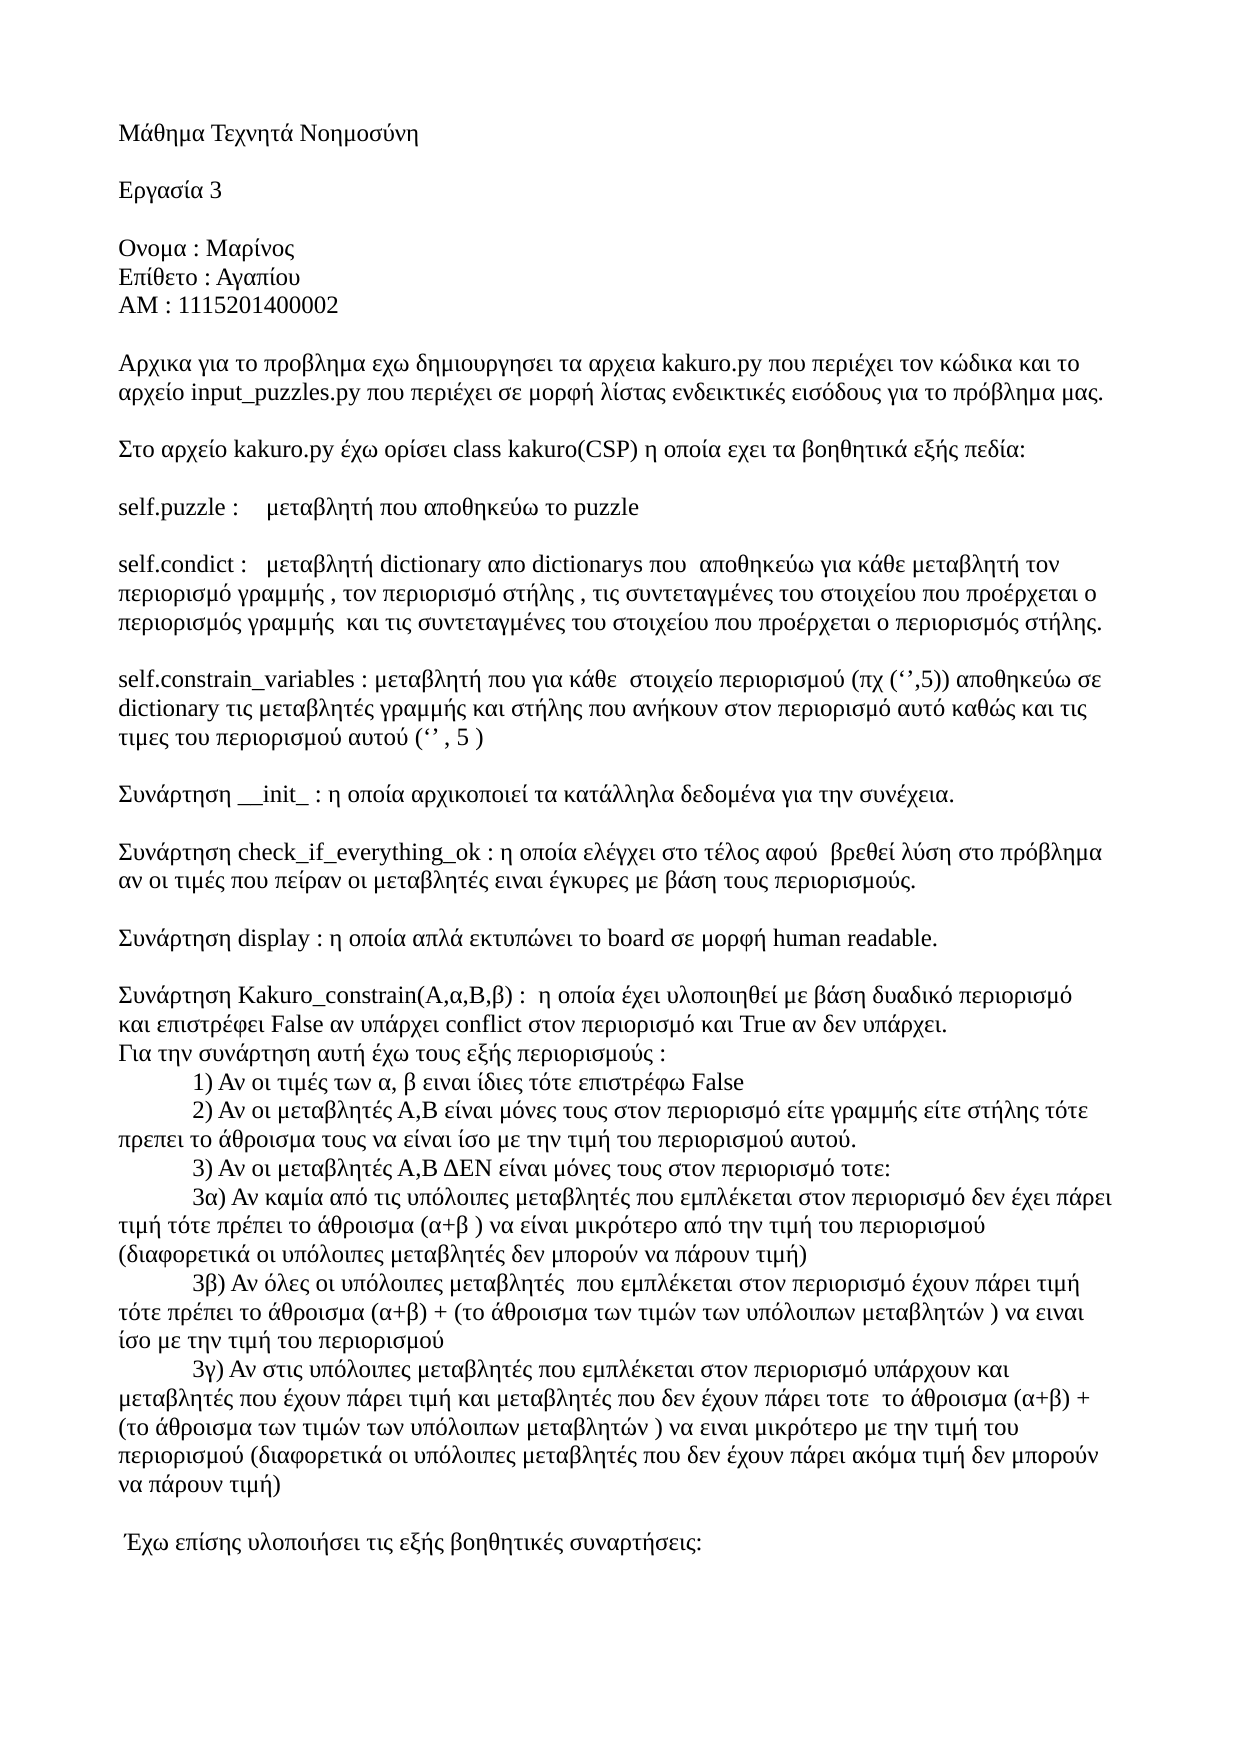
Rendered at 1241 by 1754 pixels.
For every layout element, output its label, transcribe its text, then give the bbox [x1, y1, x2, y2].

text self.constrain_variables : μεταβλητή που για κάθε στοιχείο περιορισμού (πχ (‘’,5)) αποθηκεύω σε dictionary τις μεταβλητές γραμμής και στήλης που ανήκουν στον περιορισμό αυτό καθώς και τις τιμες του περιορισμού αυτού (‘’ , 5 ) [118, 664, 1122, 751]
text ΑΜ : 1115201400002 [118, 291, 1122, 319]
text Ονομα : Μαρίνος [118, 204, 1122, 262]
text Συνάρτηση display : η οποία απλά εκτυπώνει το board σε μορφή human readable. [118, 923, 1122, 952]
text και επιστρέφει False αν υπάρχει conflict στον περιορισμό και True αν δεν υπάρχει. [118, 1009, 1122, 1038]
text Στο αρχείο kakuro.py έχω ορίσει class kakuro(CSP) η οποία εχει τα βοηθητικά εξής πεδία: [118, 434, 1122, 463]
text 3γ) Αν στις υπόλοιπες μεταβλητές που εμπλέκεται στον περιορισμό υπάρχουν και μεταβλητές που έχουν πάρει τιμή και μεταβλητές που δεν έχουν πάρει τοτε το άθροισμα (α+β) + (το άθροισμα των τιμών των υπόλοιπων μεταβλητών ) να ειναι μικρότερο με την τιμή του περιορισμού (διαφορετικά οι υπόλοιπες μεταβλητές που δεν έχουν πάρει ακόμα τιμή δεν μπορούν να πάρουν τιμή) [118, 1354, 1122, 1498]
text self.puzzle : μεταβλητή που αποθηκεύω το puzzle [118, 492, 1122, 521]
text Συνάρτηση check_if_everything_ok : η οποία ελέγχει στο τέλος αφού βρεθεί λύση στο πρόβλημα αν οι τιμές που πείραν οι μεταβλητές ειναι έγκυρες με βάση τους περιορισμούς. [118, 837, 1122, 894]
text Για την συνάρτηση αυτή έχω τους εξής περιορισμούς : [118, 1038, 1122, 1067]
text 3) Αν οι μεταβλητές Α,Β ΔΕΝ είναι μόνες τους στον περιορισμό τοτε: [118, 1153, 1122, 1182]
text Συνάρτηση Kakuro_constrain(Α,α,Β,β) : η οποία έχει υλοποιηθεί με βάση δυαδικό περιορισμό [118, 981, 1122, 1009]
text Μάθημα Τεχνητά Νοημοσύνη [118, 118, 1122, 147]
text Αρχικα για το προβλημα εχω δημιουργησει τα αρχεια kakuro.py που περιέχει τον κώδικα και το αρχείο input_puzzles.py που περιέχει σε μορφή λίστας ενδεικτικές εισόδους για το πρόβλημα μας. [118, 348, 1122, 406]
text 3β) Αν όλες οι υπόλοιπες μεταβλητές που εμπλέκεται στον περιορισμό έχουν πάρει τιμή τότε πρέπει το άθροισμα (α+β) + (το άθροισμα των τιμών των υπόλοιπων μεταβλητών ) να ειναι ίσο με την τιμή του περιορισμού [118, 1268, 1122, 1354]
text 1) Αν οι τιμές των α, β ειναι ίδιες τότε επιστρέφω False [118, 1067, 1122, 1096]
text Εργασία 3 [118, 176, 1122, 204]
text Συνάρτηση __init_ : η οποία αρχικοποιεί τα κατάλληλα δεδομένα για την συνέχεια. [118, 779, 1122, 808]
text 2) Αν οι μεταβλητές Α,Β είναι μόνες τους στον περιορισμό είτε γραμμής είτε στήλης τότε πρεπει το άθροισμα τους να είναι ίσο με την τιμή του περιορισμού αυτού. [118, 1096, 1122, 1153]
text self.condict : μεταβλητή dictionary απο dictionarys που αποθηκεύω για κάθε μεταβλητή τον περιορισμό γραμμής , τον περιορισμό στήλης , τις συντεταγμένες του στοιχείου που προέρχεται ο περιορισμός γραμμής και τις συντεταγμένες του στοιχείου που προέρχεται ο περιορισμός στήλης. [118, 549, 1122, 636]
text Έχω επίσης υλοποιήσει τις εξής βοηθητικές συναρτήσεις: [118, 1527, 1122, 1556]
text Επίθετο : Αγαπίου [118, 262, 1122, 291]
text 3α) Αν καμία από τις υπόλοιπες μεταβλητές που εμπλέκεται στον περιορισμό δεν έχει πάρει τιμή τότε πρέπει το άθροισμα (α+β ) να είναι μικρότερο από την τιμή του περιορισμού (διαφορετικά οι υπόλοιπες μεταβλητές δεν μπορούν να πάρουν τιμή) [118, 1182, 1122, 1268]
